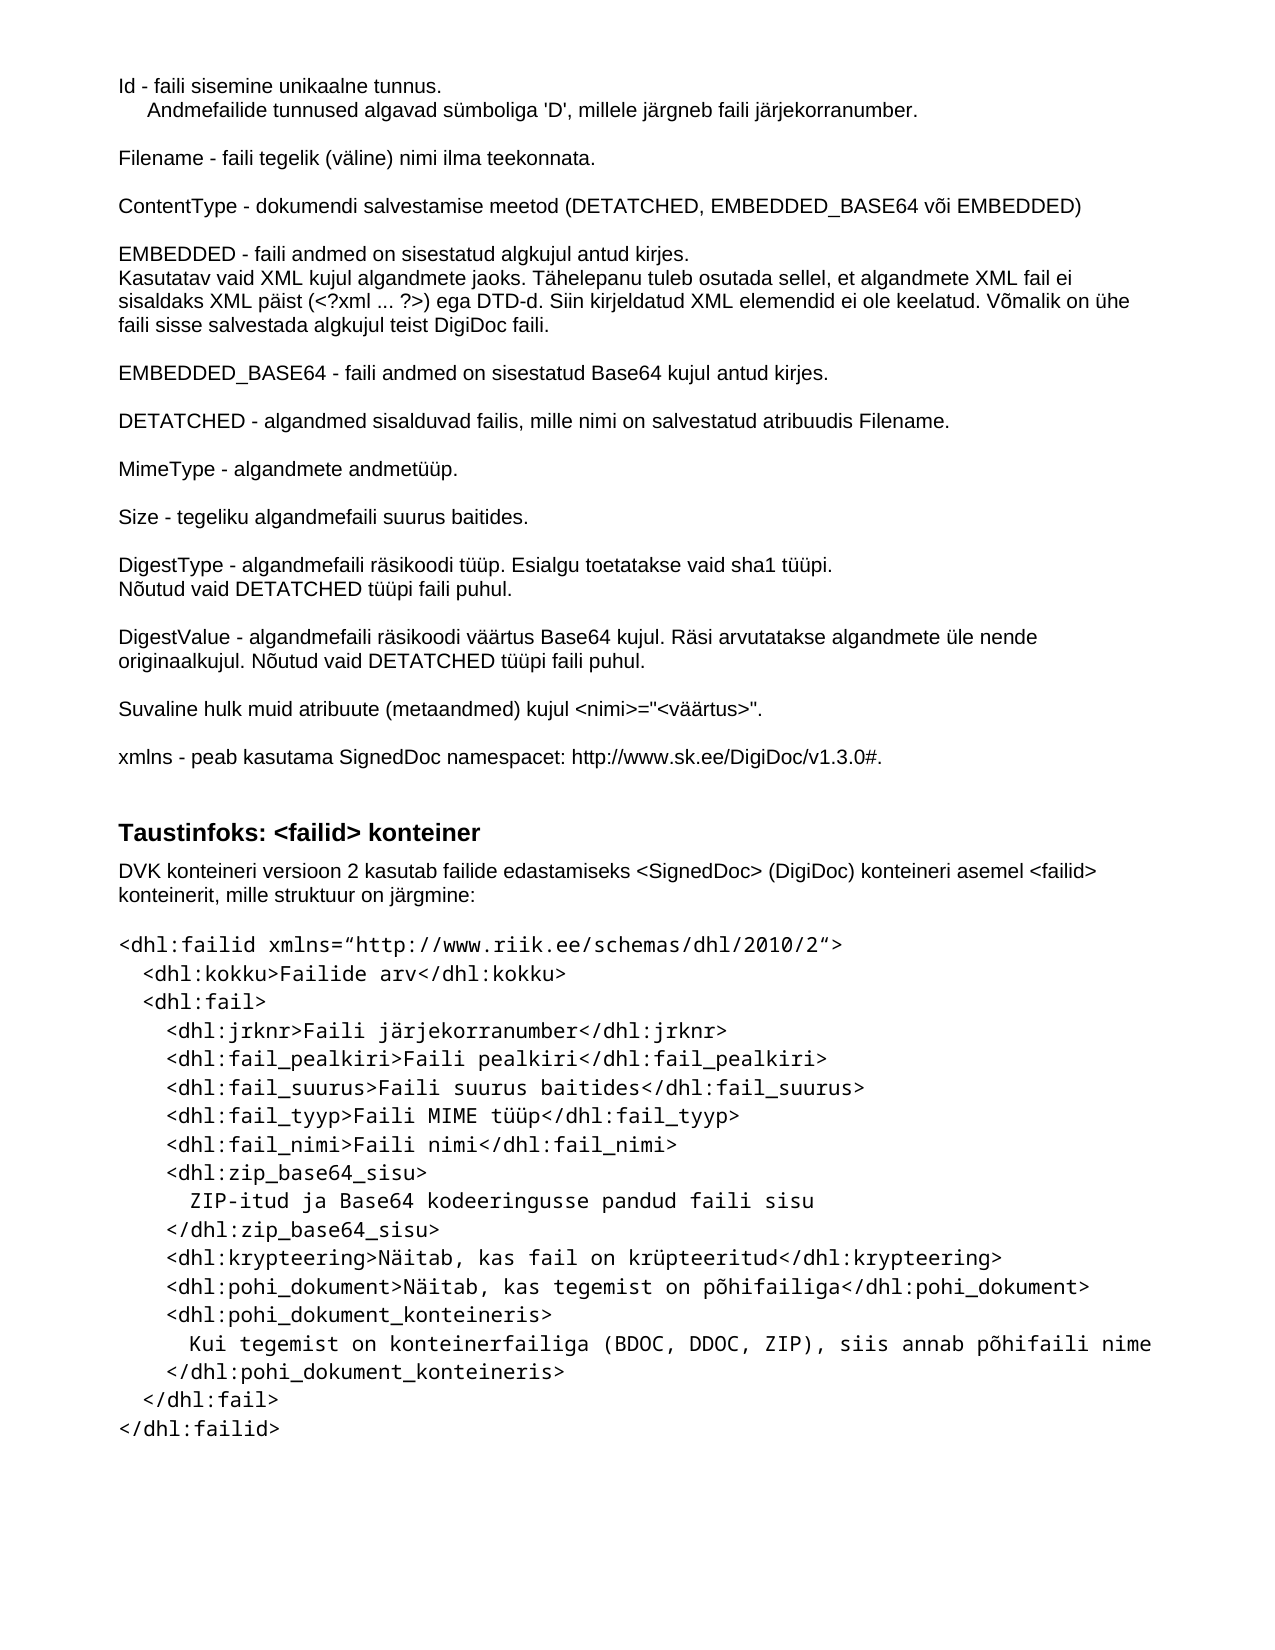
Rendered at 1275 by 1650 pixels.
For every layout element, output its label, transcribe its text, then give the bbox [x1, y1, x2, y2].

text <dhl:fail_pealkiri>Faili pealkiri</dhl:fail_pealkiri> [118, 1044, 1157, 1073]
text EMBEDDED - faili andmed on sisestatud algkujul antud kirjes. [118, 241, 1157, 265]
text <dhl:jrknr>Faili järjekorranumber</dhl:jrknr> [118, 1016, 1157, 1044]
text ContentType - dokumendi salvestamise meetod (DETATCHED, EMBEDDED_BASE64 või EMBEDDED) [118, 193, 1157, 217]
text DigestValue - algandmefaili räsikoodi väärtus Base64 kujul. Räsi arvutatakse algandmete üle nende originaalkujul. Nõutud vaid DETATCHED tüüpi faili puhul. [118, 625, 1157, 673]
text </dhl:pohi_dokument_konteineris> [142, 1357, 1157, 1386]
text MimeType - algandmete andmetüüp. [118, 457, 1157, 481]
text DVK konteineri versioon 2 kasutab failide edastamiseks <SignedDoc> (DigiDoc) konteineri asemel <failid> konteinerit, mille struktuur on järgmine: [118, 859, 1157, 907]
text <dhl:fail_nimi>Faili nimi</dhl:fail_nimi> [118, 1130, 1157, 1158]
text <dhl:pohi_dokument_konteineris> [142, 1300, 1157, 1329]
text </dhl:failid> [118, 1414, 1157, 1442]
text DETATCHED - algandmed sisalduvad failis, mille nimi on salvestatud atribuudis Filename. [118, 409, 1157, 433]
text Suvaline hulk muid atribuute (metaandmed) kujul <nimi>="<väärtus>". [118, 697, 1157, 721]
text <dhl:fail_suurus>Faili suurus baitides</dhl:fail_suurus> [118, 1073, 1157, 1101]
text Filename - faili tegelik (väline) nimi ilma teekonnata. [118, 146, 1157, 169]
text Nõutud vaid DETATCHED tüüpi faili puhul. [118, 577, 1157, 601]
text DigestType - algandmefaili räsikoodi tüüp. Esialgu toetatakse vaid sha1 tüüpi. [118, 553, 1157, 577]
text EMBEDDED_BASE64 - faili andmed on sisestatud Base64 kujul antud kirjes. [118, 361, 1157, 385]
text ZIP-itud ja Base64 kodeeringusse pandud faili sisu [165, 1187, 1157, 1215]
text <dhl:fail_tyyp>Faili MIME tüüp</dhl:fail_tyyp> [118, 1101, 1157, 1130]
text Kasutatav vaid XML kujul algandmete jaoks. Tähelepanu tuleb osutada sellel, et algandmete XML fail ei sisaldaks XML päist (<?xml ... ?>) ega DTD-d. Siin kirjeldatud XML elemendid ei ole keelatud. Võmalik on ühe faili sisse salvestada algkujul teist DigiDoc faili. [118, 265, 1157, 337]
text <dhl:pohi_dokument>Näitab, kas tegemist on põhifailiga</dhl:pohi_dokument> [142, 1272, 1157, 1300]
text <dhl:zip_base64_sisu> [118, 1158, 1157, 1187]
text </dhl:zip_base64_sisu> [142, 1215, 1157, 1243]
text xmlns - peab kasutama SignedDoc namespacet: http://www.sk.ee/DigiDoc/v1.3.0#. [118, 744, 1157, 768]
text Id - faili sisemine unikaalne tunnus. [118, 74, 1157, 98]
text </dhl:fail> [118, 1386, 1157, 1414]
text Kui tegemist on konteinerfailiga (BDOC, DDOC, ZIP), siis annab põhifaili nime [165, 1329, 1157, 1357]
text <dhl:fail> [118, 987, 1157, 1016]
text Size - tegeliku algandmefaili suurus baitides. [118, 505, 1157, 529]
subtitle Taustinfoks: <failid> konteiner [118, 817, 1157, 846]
text <dhl:failid xmlns=“http://www.riik.ee/schemas/dhl/2010/2“> [118, 931, 1157, 959]
text <dhl:kokku>Failide arv</dhl:kokku> [118, 959, 1157, 987]
text Andmefailide tunnused algavad sümboliga 'D', millele järgneb faili järjekorranumber. [118, 98, 1157, 122]
text <dhl:krypteering>Näitab, kas fail on krüpteeritud</dhl:krypteering> [118, 1243, 1157, 1272]
